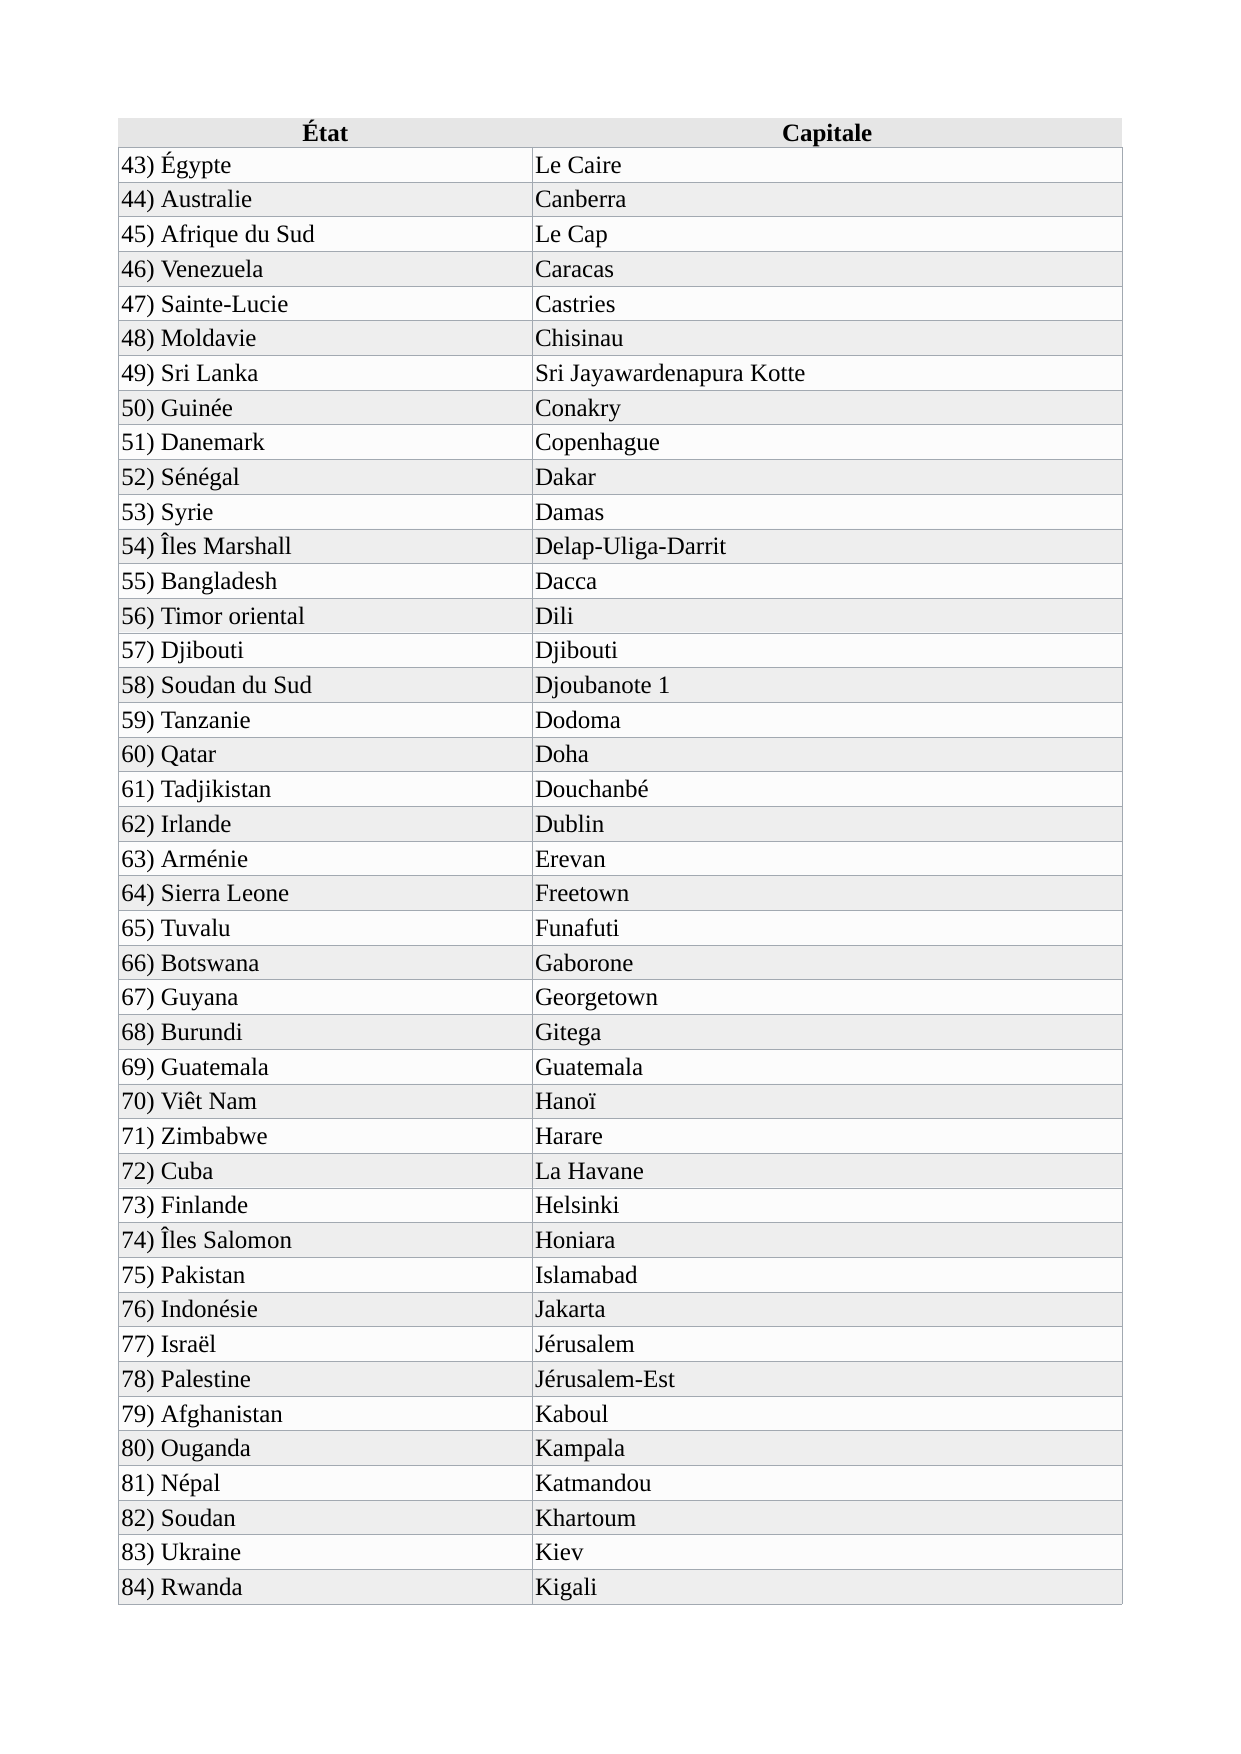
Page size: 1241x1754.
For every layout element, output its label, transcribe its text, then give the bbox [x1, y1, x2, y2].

table_cell Hanoï [533, 1085, 1122, 1118]
table_cell Castries [533, 287, 1122, 320]
table_cell 68) Burundi [119, 1015, 532, 1049]
table_cell La Havane [533, 1154, 1122, 1187]
table_cell Sri Jayawardenapura Kotte [533, 356, 1122, 390]
table_cell Gaborone [533, 946, 1122, 979]
table_cell 43) Égypte [119, 148, 532, 182]
table_cell Caracas [533, 252, 1122, 286]
table_cell 51) Danemark [119, 425, 532, 459]
table_cell 54) Îles Marshall [119, 530, 532, 563]
table_cell Conakry [533, 391, 1122, 424]
table_cell 53) Syrie [119, 495, 532, 528]
table_cell Erevan [533, 842, 1122, 875]
table_cell Delap-Uliga-Darrit [533, 530, 1122, 563]
table_cell 76) Indonésie [119, 1293, 532, 1326]
table_cell 55) Bangladesh [119, 564, 532, 598]
table_cell Dacca [533, 564, 1122, 598]
table_cell 63) Arménie [119, 842, 532, 875]
table_cell 57) Djibouti [119, 634, 532, 667]
table_cell 77) Israël [119, 1327, 532, 1361]
table_cell 50) Guinée [119, 391, 532, 424]
table_cell 72) Cuba [119, 1154, 532, 1187]
table_cell 65) Tuvalu [119, 911, 532, 945]
table_cell Le Caire [533, 148, 1122, 182]
table_cell Le Cap [533, 217, 1122, 251]
table_cell 62) Irlande [119, 807, 532, 841]
table_cell Islamabad [533, 1258, 1122, 1292]
table_cell 84) Rwanda [119, 1570, 532, 1604]
table_cell 59) Tanzanie [119, 703, 532, 737]
table_cell Kiev [533, 1535, 1122, 1569]
table_cell Chisinau [533, 321, 1122, 355]
table_cell 47) Sainte-Lucie [119, 287, 532, 320]
table_cell 75) Pakistan [119, 1258, 532, 1292]
table_cell Kampala [533, 1431, 1122, 1465]
table_cell Djibouti [533, 634, 1122, 667]
table_cell Guatemala [533, 1050, 1122, 1083]
table_cell 46) Venezuela [119, 252, 532, 286]
table_cell 78) Palestine [119, 1362, 532, 1396]
table_cell Funafuti [533, 911, 1122, 945]
table_cell Dodoma [533, 703, 1122, 737]
table_cell 60) Qatar [119, 738, 532, 771]
table_header Capitale [532, 118, 1122, 147]
table_cell 61) Tadjikistan [119, 772, 532, 806]
table_cell Doha [533, 738, 1122, 771]
table_cell 56) Timor oriental [119, 599, 532, 632]
table_cell 44) Australie [119, 183, 532, 216]
table_cell Damas [533, 495, 1122, 528]
table_cell Djoubanote 1 [533, 668, 1122, 702]
table_cell 58) Soudan du Sud [119, 668, 532, 702]
table_cell 83) Ukraine [119, 1535, 532, 1569]
table_cell 80) Ouganda [119, 1431, 532, 1465]
table_header État [118, 118, 532, 147]
table_cell Jérusalem-Est [533, 1362, 1122, 1396]
table_cell Jérusalem [533, 1327, 1122, 1361]
table_cell 48) Moldavie [119, 321, 532, 355]
table_cell 69) Guatemala [119, 1050, 532, 1083]
table_cell Jakarta [533, 1293, 1122, 1326]
table_cell Canberra [533, 183, 1122, 216]
table_cell Douchanbé [533, 772, 1122, 806]
table_cell 49) Sri Lanka [119, 356, 532, 390]
table_cell Honiara [533, 1223, 1122, 1257]
table_cell 79) Afghanistan [119, 1397, 532, 1430]
table_cell 70) Viêt Nam [119, 1085, 532, 1118]
table_cell Kaboul [533, 1397, 1122, 1430]
table_cell 71) Zimbabwe [119, 1119, 532, 1153]
table_cell 45) Afrique du Sud [119, 217, 532, 251]
table_cell 66) Botswana [119, 946, 532, 979]
table_cell Dakar [533, 460, 1122, 494]
table_cell 74) Îles Salomon [119, 1223, 532, 1257]
table_cell 67) Guyana [119, 980, 532, 1014]
table_cell Freetown [533, 876, 1122, 910]
table_cell Dili [533, 599, 1122, 632]
table_cell Katmandou [533, 1466, 1122, 1500]
table_cell Harare [533, 1119, 1122, 1153]
table_cell 82) Soudan [119, 1501, 532, 1534]
table_cell Gitega [533, 1015, 1122, 1049]
table_cell Kigali [533, 1570, 1122, 1604]
table_cell Dublin [533, 807, 1122, 841]
table_cell 81) Népal [119, 1466, 532, 1500]
table_cell Copenhague [533, 425, 1122, 459]
table_cell 52) Sénégal [119, 460, 532, 494]
table_cell 73) Finlande [119, 1189, 532, 1222]
table_cell Khartoum [533, 1501, 1122, 1534]
table_cell Helsinki [533, 1189, 1122, 1222]
table_cell 64) Sierra Leone [119, 876, 532, 910]
table_cell Georgetown [533, 980, 1122, 1014]
